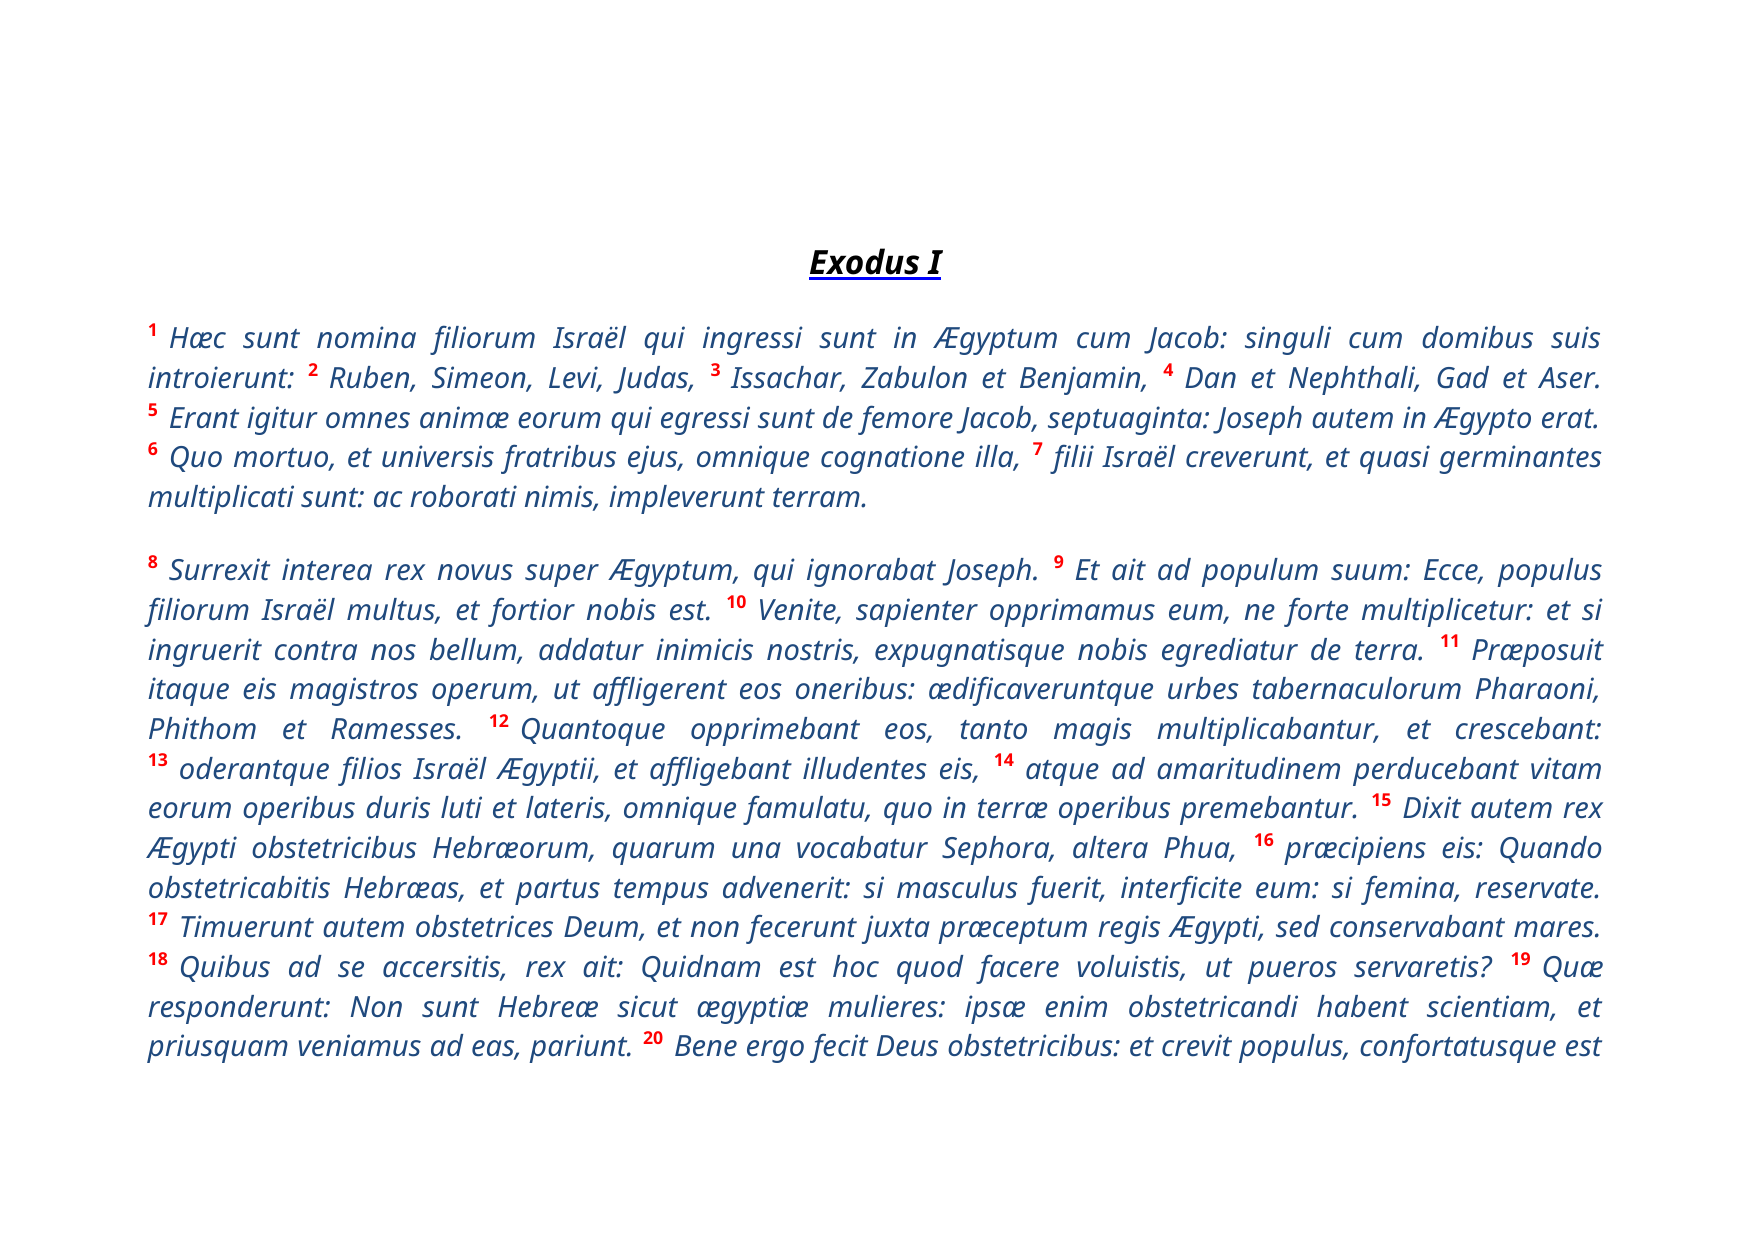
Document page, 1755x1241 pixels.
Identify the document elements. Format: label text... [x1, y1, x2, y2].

text 8 Surrexit interea rex novus super Ægyptum, qui ignorabat Joseph. 9 Et ait ad populum suum: Ecce, populus filiorum Israël multus, et fortior nobis est. 10 Venite, sapienter opprimamus eum, ne forte multiplicetur: et si ingruerit contra nos bellum, addatur inimicis nostris, expugnatisque nobis egrediatur de terra. 11 Præposuit itaque eis magistros operum, ut affligerent eos oneribus: ædificaveruntque urbes tabernaculorum Pharaoni, Phithom et Ramesses. 12 Quantoque opprimebant eos, tanto magis multiplicabantur, et crescebant: 13 oderantque filios Israël Ægyptii, et affligebant illudentes eis, 14 atque ad amaritudinem perducebant vitam eorum operibus duris luti et lateris, omnique famulatu, quo in terræ operibus premebantur. 15 Dixit autem rex Ægypti obstetricibus Hebræorum, quarum una vocabatur Sephora, altera Phua, 16 præcipiens eis: Quando obstetricabitis Hebræas, et partus tempus advenerit: si masculus fuerit, interficite eum: si femina, reservate. 17 Timuerunt autem obstetrices Deum, et non fecerunt juxta præceptum regis Ægypti, sed conservabant mares. 18 Quibus ad se accersitis, rex ait: Quidnam est hoc quod facere voluistis, ut pueros servaretis? 19 Quæ responderunt: Non sunt Hebreæ sicut ægyptiæ mulieres: ipsæ enim obstetricandi habent scientiam, et priusquam veniamus ad eas, pariunt. 20 Bene ergo fecit Deus obstetricibus: et crevit populus, confortatusque est [148, 549, 1606, 1065]
text Exodus I [148, 239, 1606, 284]
text 1 Hæc sunt nomina filiorum Israël qui ingressi sunt in Ægyptum cum Jacob: singuli cum domibus suis introierunt: 2 Ruben, Simeon, Levi, Judas, 3 Issachar, Zabulon et Benjamin, 4 Dan et Nephthali, Gad et Aser. 5 Erant igitur omnes animæ eorum qui egressi sunt de femore Jacob, septuaginta: Joseph autem in Ægypto erat. 6 Quo mortuo, et universis fratribus ejus, omnique cognatione illa, 7 filii Israël creverunt, et quasi germinantes multiplicati sunt: ac roborati nimis, impleverunt terram. [148, 318, 1606, 516]
